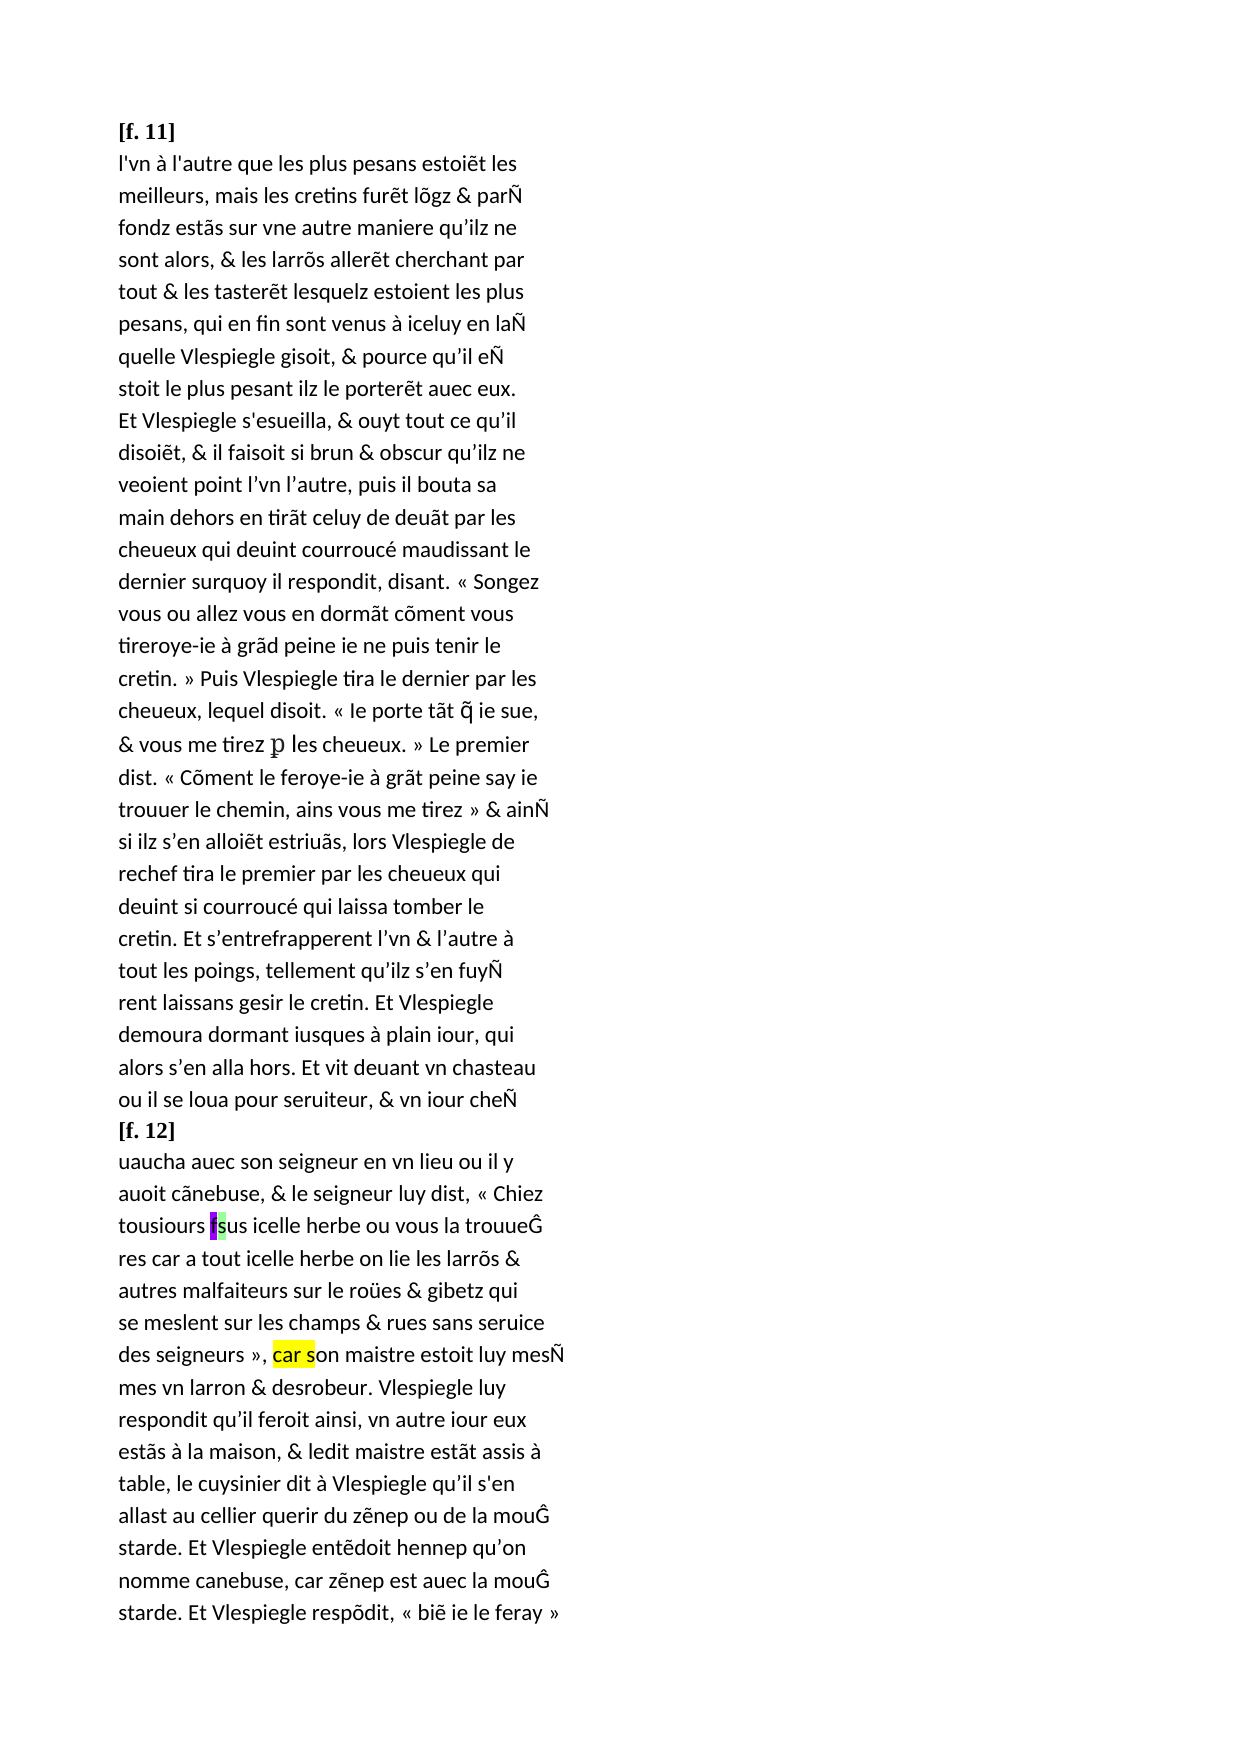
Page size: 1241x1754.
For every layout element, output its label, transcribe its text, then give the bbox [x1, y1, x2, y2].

text [f. 11] l'vn à l'autre que les plus pesans estoiẽt les meilleurs, mais les cretins furẽt lõgz & parÑ fondz estãs sur vne autre maniere qu’ilz ne sont alors, & les larrõs allerẽt cherchant par tout & les tasterẽt lesquelz estoient les plus pesans, qui en fin sont venus à iceluy en laÑ quelle Vlespiegle gisoit, & pource qu’il eÑ stoit le plus pesant ilz le porterẽt auec eux. Et Vlespiegle s'esueilla, & ouyt tout ce qu’il disoiẽt, & il faisoit si brun & obscur qu’ilz ne veoient point l’vn l’autre, puis il bouta sa main dehors en tirãt celuy de deuãt par les cheueux qui deuint courroucé maudissant le dernier surquoy il respondit, disant. « Songez vous ou allez vous en dormãt cõment vous tireroye-ie à grãd peine ie ne puis tenir le cretin. » Puis Vlespiegle tira le dernier par les cheueux, lequel disoit. « Ie porte tãt q̃ ie sue, & vous me tirez ꝑ les cheueux. » Le premier dist. « Cõment le feroye-ie à grãt peine say ie trouuer le chemin, ains vous me tirez » & ainÑ si ilz s’en alloiẽt estriuãs, lors Vlespiegle de rechef tira le premier par les cheueux qui deuint si courroucé qui laissa tomber le cretin. Et s’entrefrapperent l’vn & l’autre à tout les poings, tellement qu’ilz s’en fuyÑ rent laissans gesir le cretin. Et Vlespiegle demoura dormant iusques à plain iour, qui alors s’en alla hors. Et vit deuant vn chasteau ou il se loua pour seruiteur, & vn iour cheÑ [f. 12] uaucha auec son seigneur en vn lieu ou il y auoit cãnebuse, & le seigneur luy dist, « Chiez tousiours fsus icelle herbe ou vous la trouueĜ res car a tout icelle herbe on lie les larrõs & autres malfaiteurs sur le roües & gibetz qui se meslent sur les champs & rues sans seruice des seigneurs », car son maistre estoit luy mesÑ mes vn larron & desrobeur. Vlespiegle luy respondit qu’il feroit ainsi, vn autre iour eux estãs à la maison, & ledit maistre estãt assis à table, le cuysinier dit à Vlespiegle qu’il s'en allast au cellier querir du zẽnep ou de la mouĜ starde. Et Vlespiegle entẽdoit hennep qu’on nomme canebuse, car zẽnep est auec la mouĜ starde. Et Vlespiegle respõdit, « biẽ ie le feray » [118, 118, 1122, 1626]
